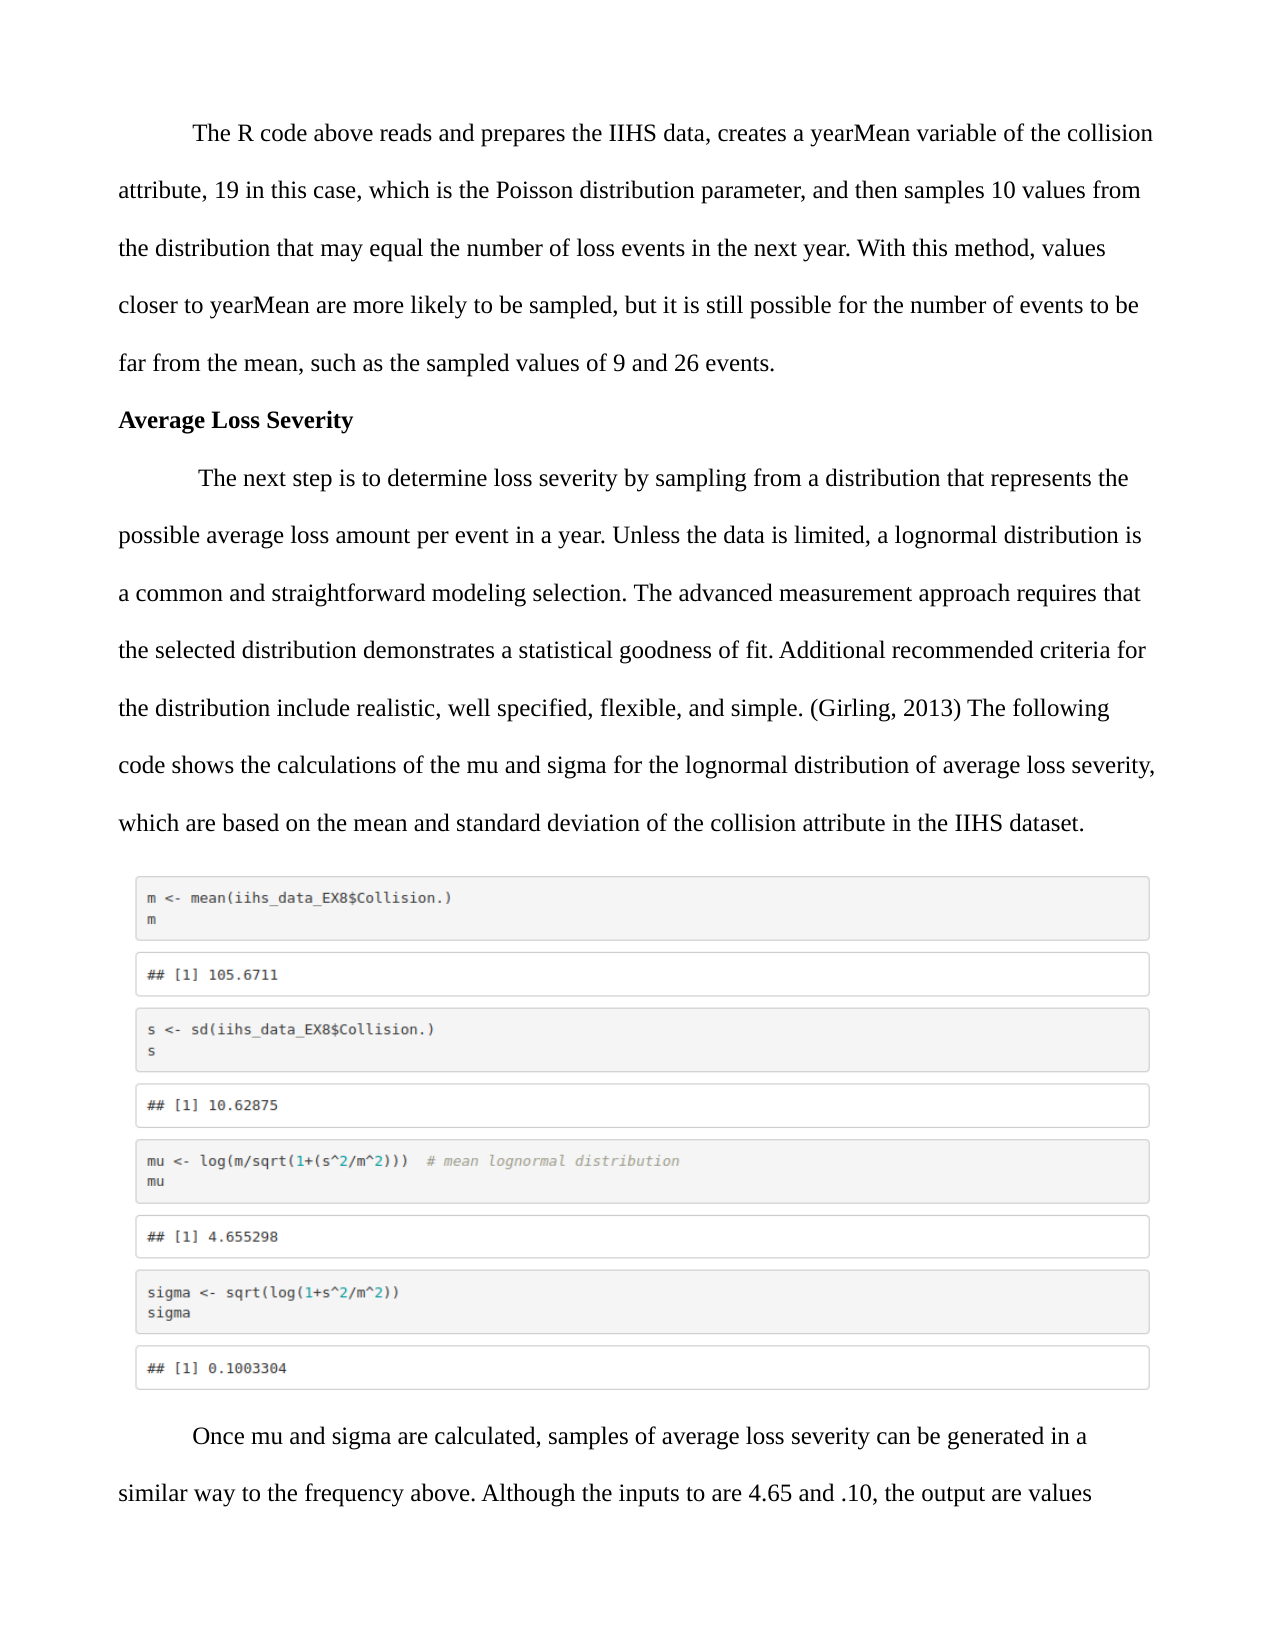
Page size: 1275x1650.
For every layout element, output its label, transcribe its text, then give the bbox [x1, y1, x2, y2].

list Average Loss Severity [118, 406, 1157, 434]
list Once mu and sigma are calculated, samples of average loss severity can be generated in a similar way to the frequency above. Although the inputs to are 4.65 and .10, the output are values [118, 866, 1157, 1507]
picture [121, 865, 1154, 1393]
list The R code above reads and prepares the IIHS data, creates a yearMean variable of the collision attribute, 19 in this case, which is the Poisson distribution parameter, and then samples 10 values from the distribution that may equal the number of loss events in the next year. With this method, values closer to yearMean are more likely to be sampled, but it is still possible for the number of events to be far from the mean, such as the sampled values of 9 and 26 events. [118, 118, 1157, 377]
list The next step is to determine loss severity by sampling from a distribution that represents the possible average loss amount per event in a year. Unless the data is limited, a lognormal distribution is a common and straightforward modeling selection. The advanced measurement approach requires that the selected distribution demonstrates a statistical goodness of fit. Additional recommended criteria for the distribution include realistic, well specified, flexible, and simple. (Girling, 2013) The following code shows the calculations of the mu and sigma for the lognormal distribution of average loss severity, which are based on the mean and standard deviation of the collision attribute in the IIHS dataset. [118, 463, 1157, 837]
